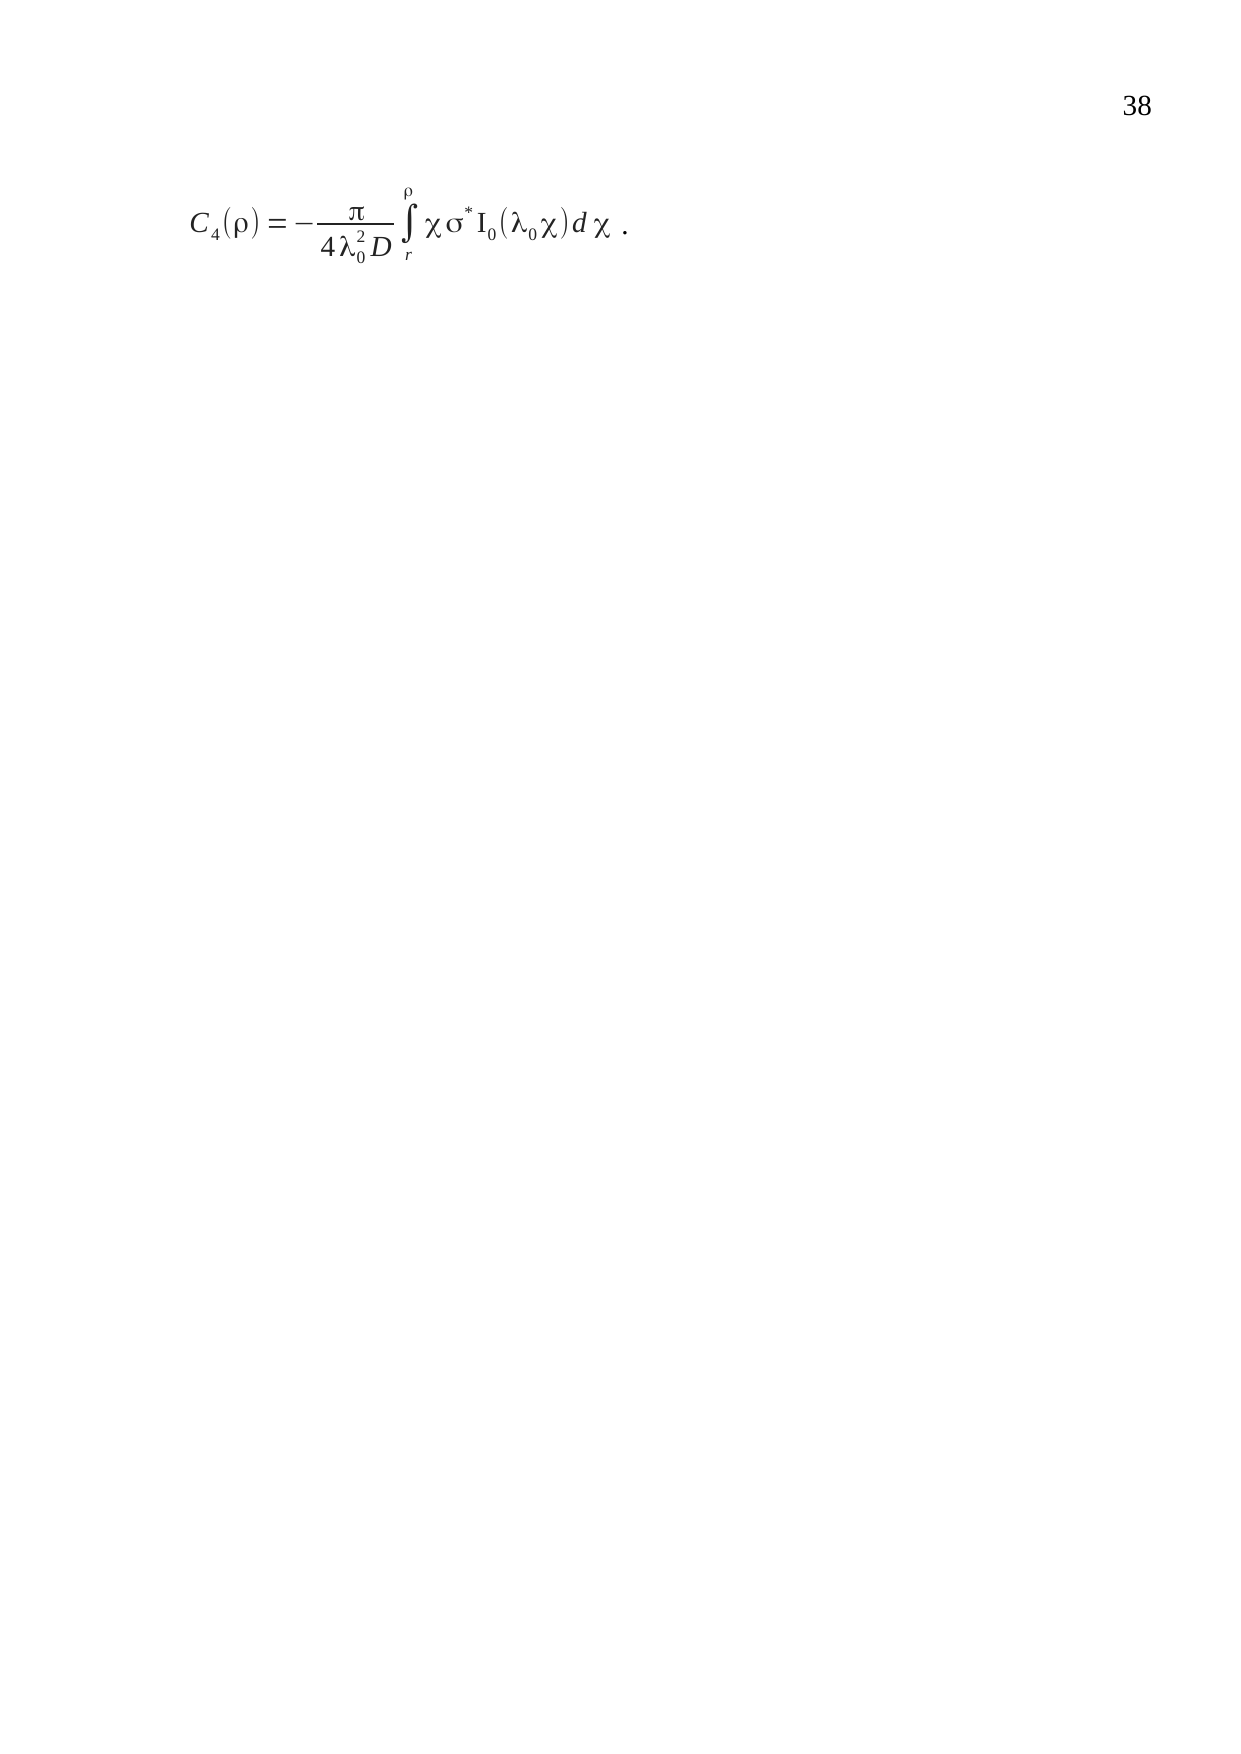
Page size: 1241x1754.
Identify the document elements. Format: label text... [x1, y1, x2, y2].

text . [148, 153, 1152, 297]
